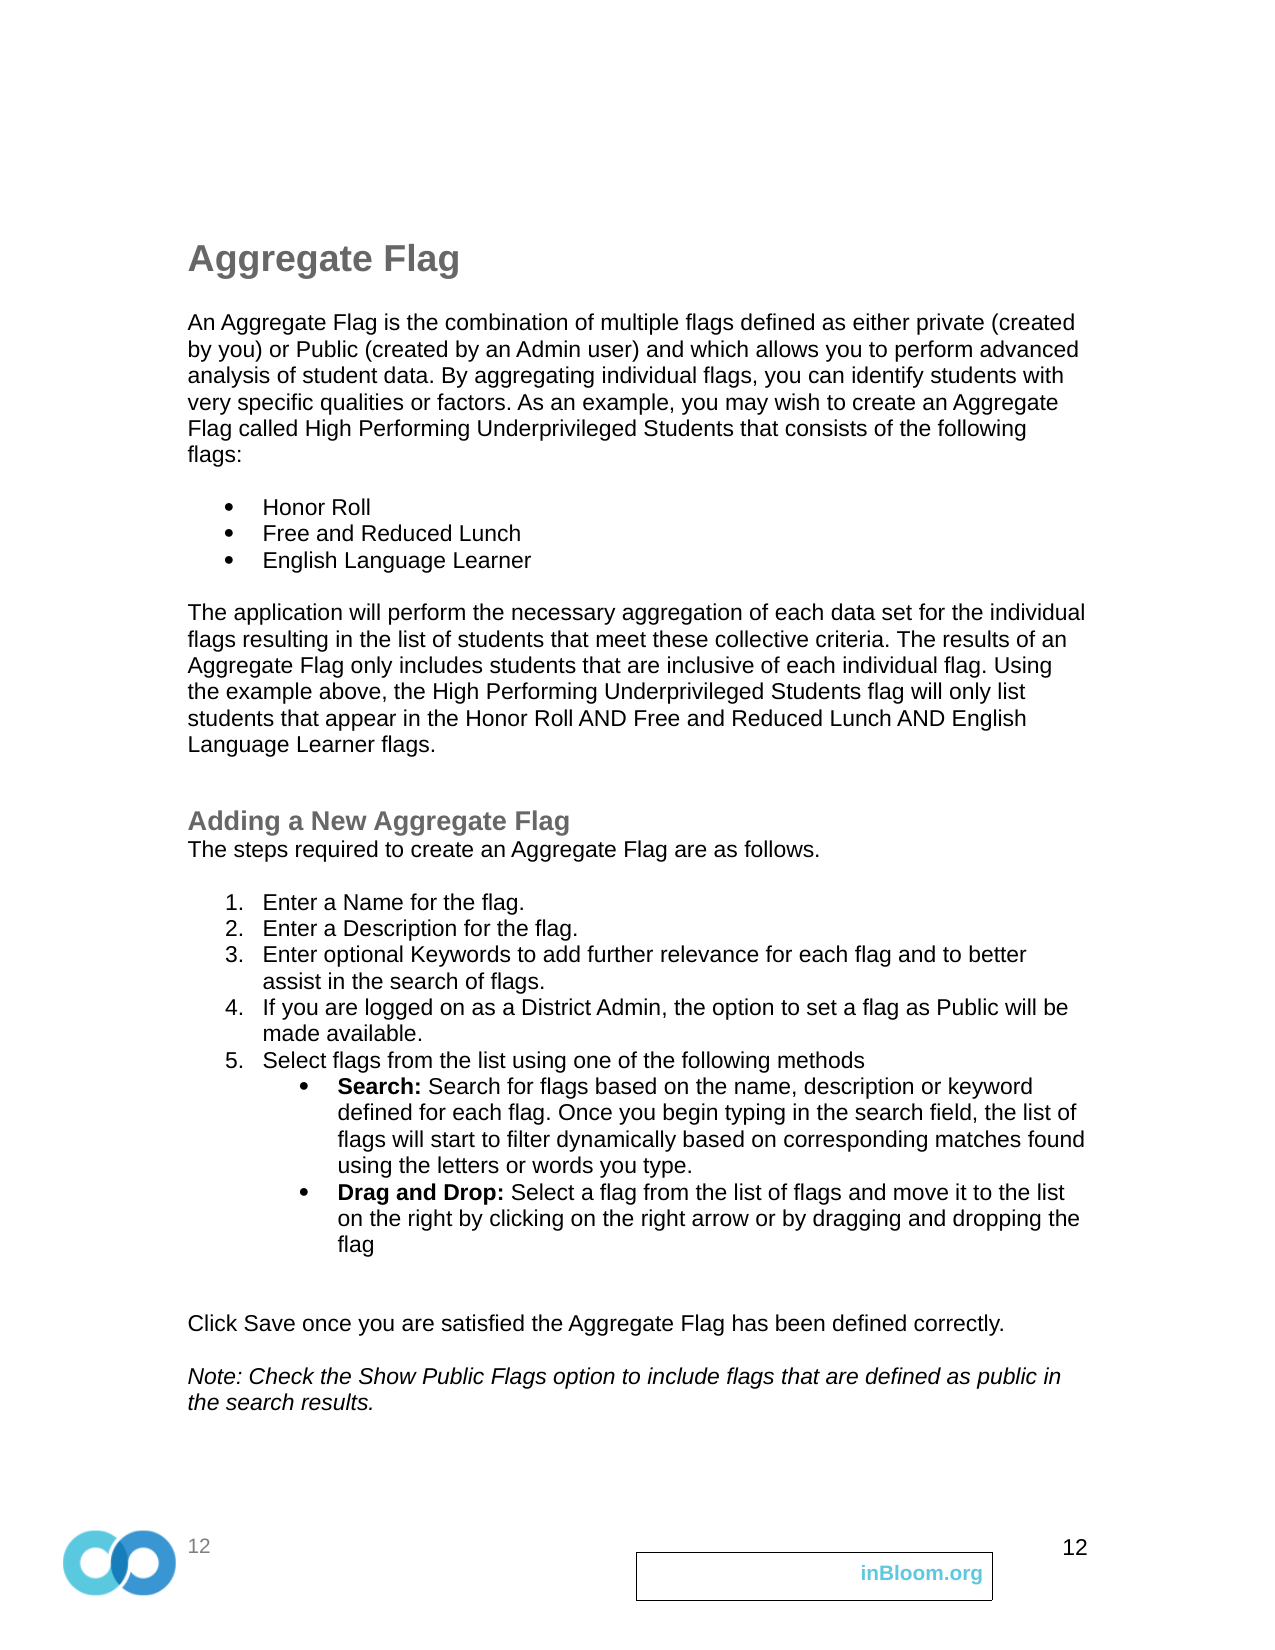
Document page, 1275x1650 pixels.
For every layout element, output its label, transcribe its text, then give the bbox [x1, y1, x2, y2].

list English Language Learner [225, 547, 1087, 573]
text The application will perform the necessary aggregation of each data set for the individual flags resulting in the list of students that meet these collective criteria. The results of an Aggregate Flag only includes students that are inclusive of each individual flag. Using the example above, the High Performing Underprivileged Students flag will only list students that appear in the Honor Roll AND Free and Reduced Lunch AND English Language Learner flags. [187, 599, 1087, 757]
text Note: Check the Show Public Flags option to include flags that are defined as public in the search results. [187, 1363, 1087, 1416]
list Enter optional Keywords to add further relevance for each flag and to better assist in the search of flags. [225, 941, 1087, 994]
text The steps required to create an Aggregate Flag are as follows. [187, 836, 1087, 862]
list Select flags from the list using one of the following methods [225, 1047, 1087, 1073]
text Click Save once you are satisfied the Aggregate Flag has been defined correctly. [187, 1310, 1087, 1337]
subtitle Adding a New Aggregate Flag [187, 804, 1087, 836]
list Free and Reduced Lunch [225, 520, 1087, 547]
list Honor Roll [225, 494, 1087, 520]
list Enter a Name for the flag. [225, 888, 1087, 915]
list If you are logged on as a District Admin, the option to set a flag as Public will be made available. [225, 994, 1087, 1047]
text An Aggregate Flag is the combination of multiple flags defined as either private (created by you) or Public (created by an Admin user) and which allows you to perform advanced analysis of student data. By aggregating individual flags, you can identify students with very specific qualities or factors. As an example, you may wish to create an Aggregate Flag called High Performing Underprivileged Students that consists of the following flags: [187, 309, 1087, 467]
list Search: Search for flags based on the name, description or keyword defined for each flag. Once you begin typing in the search field, the list of flags will start to filter dynamically based on corresponding matches found using the letters or words you type. [300, 1073, 1087, 1178]
subtitle Aggregate Flag [187, 236, 1087, 279]
list Drag and Drop: Select a flag from the list of flags and move it to the list on the right by clicking on the right arrow or by dragging and dropping the flag [300, 1178, 1087, 1257]
list Enter a Description for the flag. [225, 915, 1087, 941]
picture [53, 1518, 926, 1635]
